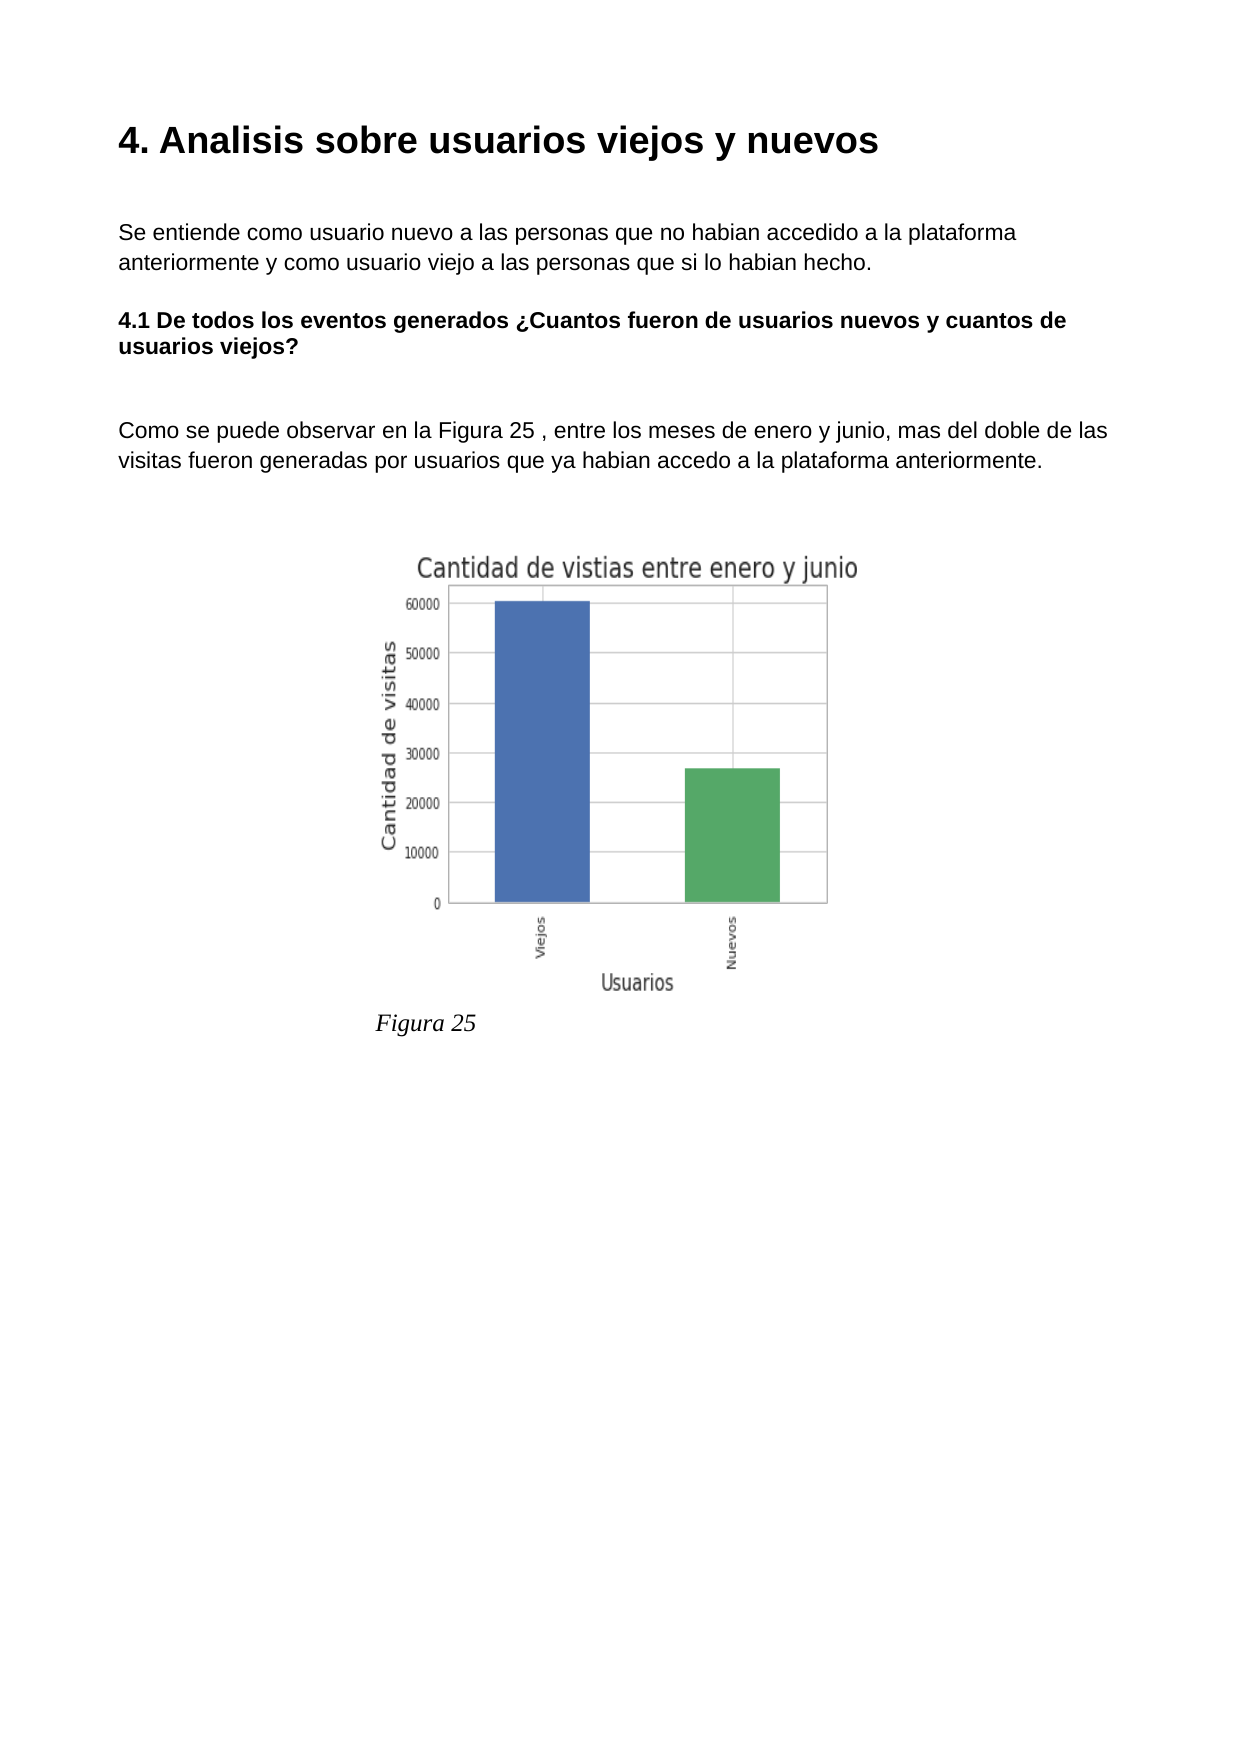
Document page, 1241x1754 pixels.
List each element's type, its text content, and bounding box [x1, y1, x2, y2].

text Figura 25 [375, 1004, 865, 1037]
picture [375, 546, 865, 1004]
text Como se puede observar en la Figura 25 , entre los meses de enero y junio, mas del doble de las visitas fueron generadas por usuarios que ya habian accedo a la plataforma anteriormente. [118, 417, 1122, 473]
text Se entiende como usuario nuevo a las personas que no habian accedido a la plataforma anteriormente y como usuario viejo a las personas que si lo habian hecho. [118, 219, 1122, 276]
subtitle 4.1 De todos los eventos generados ¿Cuantos fueron de usuarios nuevos y cuantos de usuarios viejos? [118, 307, 1122, 359]
subtitle 4. Analisis sobre usuarios viejos y nuevos [118, 118, 1122, 162]
